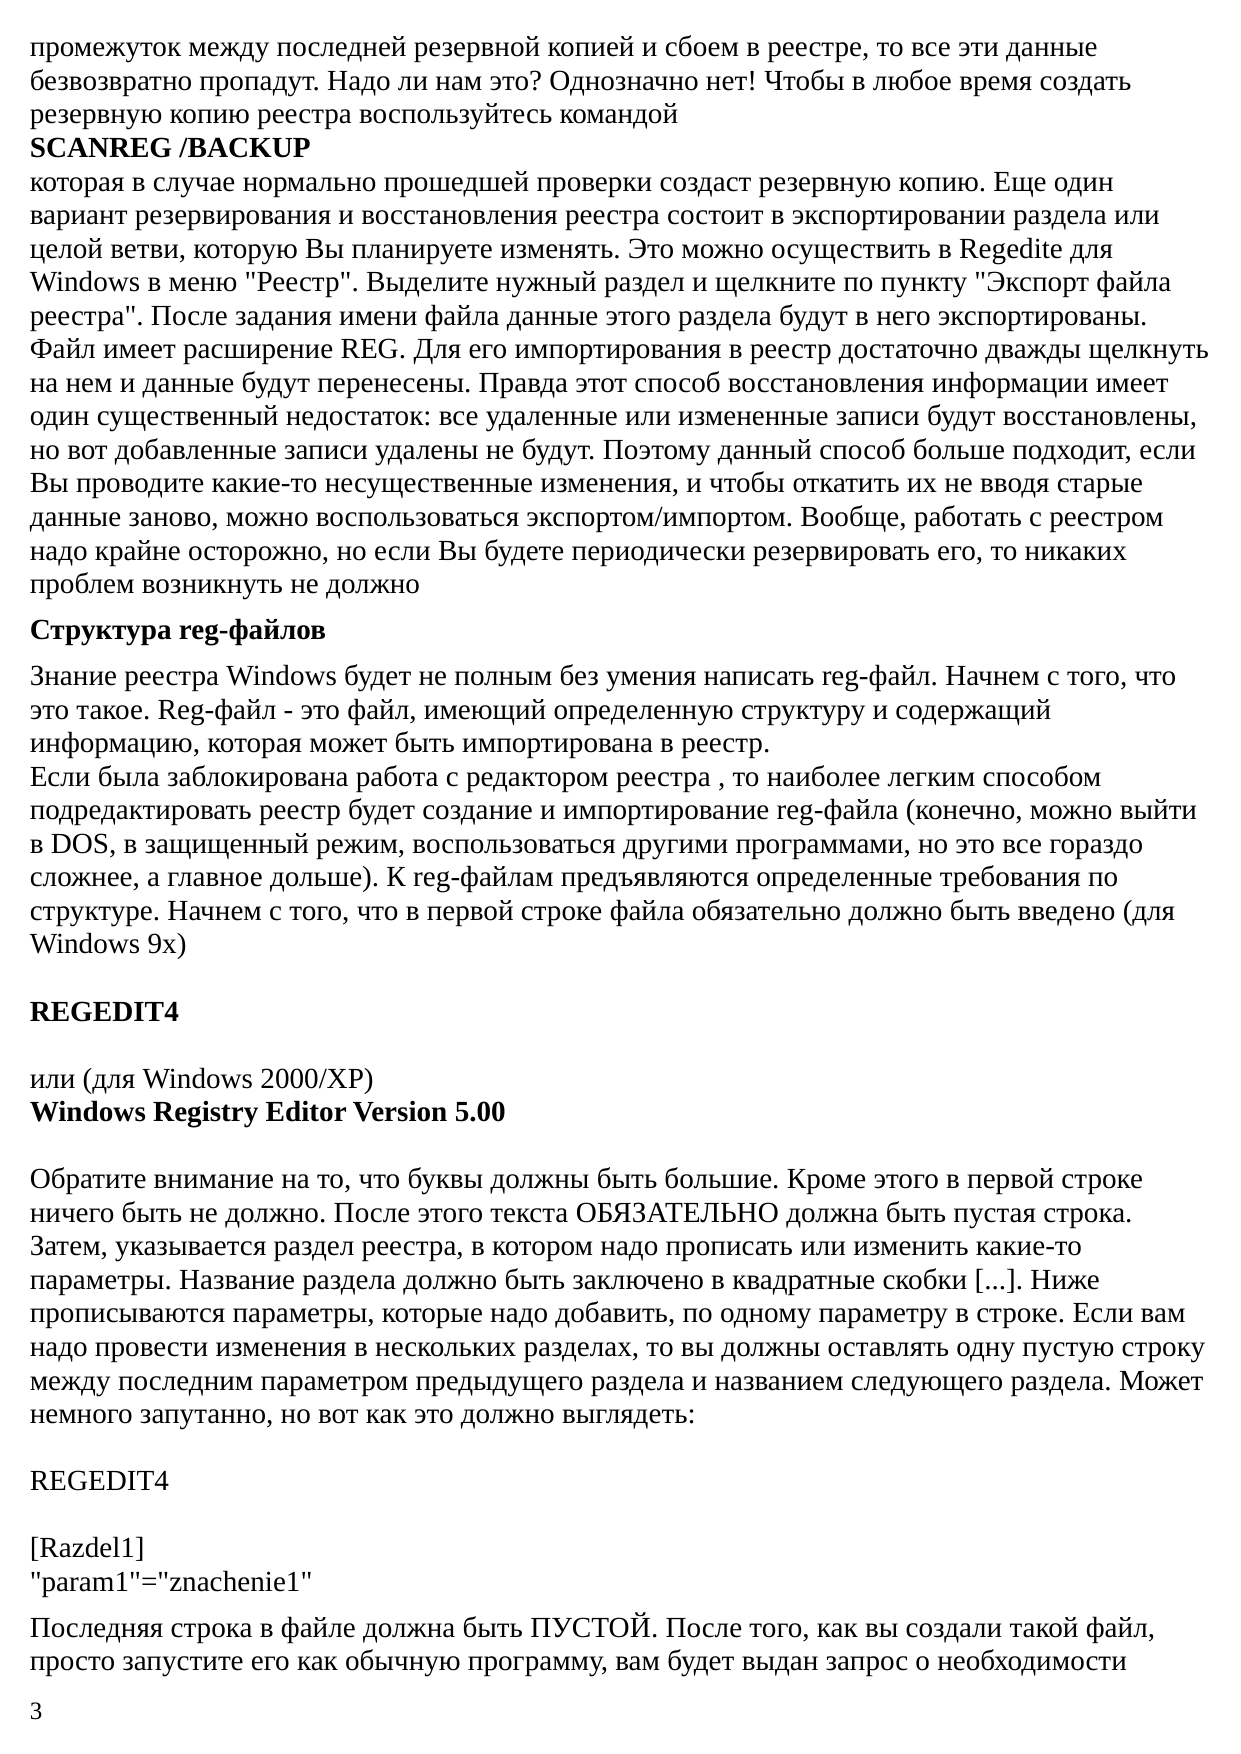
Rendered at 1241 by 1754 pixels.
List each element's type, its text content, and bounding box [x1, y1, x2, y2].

text Структура reg-файлов [29, 612, 1211, 646]
text промежуток между последней резервной копией и сбоем в реестре, то все эти данные безвозвратно пропадут. Надо ли нам это? Однозначно нет! Чтобы в любое время создать резервную копию реестра воспользуйтесь командой SCANREG /BACKUP которая в случае нормально прошедшей проверки создаст резервную копию. Еще один вариант резервирования и восстановления реестра состоит в экспортировании раздела или целой ветви, которую Вы планируете изменять. Это можно осуществить в Regedite для Windows в меню "Реестр". Выделите нужный раздел и щелкните по пункту "Экспорт файла реестра". После задания имени файла данные этого раздела будут в него экспортированы. Файл имеет расширение REG. Для его импортирования в реестр достаточно дважды щелкнуть на нем и данные будут перенесены. Правда этот способ восстановления информации имеет один существенный недостаток: все удаленные или измененные записи будут восстановлены, но вот добавленные записи удалены не будут. Поэтому данный способ больше подходит, если Вы проводите какие-то несущественные изменения, и чтобы откатить их не вводя старые данные заново, можно воспользоваться экспортом/импортом. Вообще, работать с реестром надо крайне осторожно, но если Вы будете периодически резервировать его, то никаких проблем возникнуть не должно [29, 29, 1211, 600]
text Последняя строка в файле должна быть ПУСТОЙ. После того, как вы создали такой файл, просто запустите его как обычную программу, вам будет выдан запрос о необходимости [29, 1610, 1211, 1677]
text Знание реестра Windows будет не полным без умения написать reg-файл. Начнем с того, что это такое. Reg-файл - это файл, имеющий определенную структуру и содержащий информацию, которая может быть импортирована в реестр. Если была заблокирована работа с редактором реестра , то наиболее легким способом подредактировать реестр будет создание и импортирование reg-файла (конечно, можно выйти в DOS, в защищенный режим, воспользоваться другими программами, но это все гораздо сложнее, а главное дольше). К reg-файлам предъявляются определенные требования по структуре. Начнем с того, что в первой строке файла обязательно должно быть введено (для Windows 9x) REGEDIT4 или (для Windows 2000/XP) Windows Registry Editor Version 5.00 Обратите внимание на то, что буквы должны быть большие. Кроме этого в первой строке ничего быть не должно. После этого текста ОБЯЗАТЕЛЬНО должна быть пустая строка. Затем, указывается раздел реестра, в котором надо прописать или изменить какие-то параметры. Название раздела должно быть заключено в квадратные скобки [...]. Ниже прописываются параметры, которые надо добавить, по одному параметру в строке. Если вам надо провести изменения в нескольких разделах, то вы должны оставлять одну пустую строку между последним параметром предыдущего раздела и названием следующего раздела. Может немного запутанно, но вот как это должно выглядеть: REGEDIT4 [Razdel1] "param1"="znachenie1" [29, 658, 1211, 1597]
